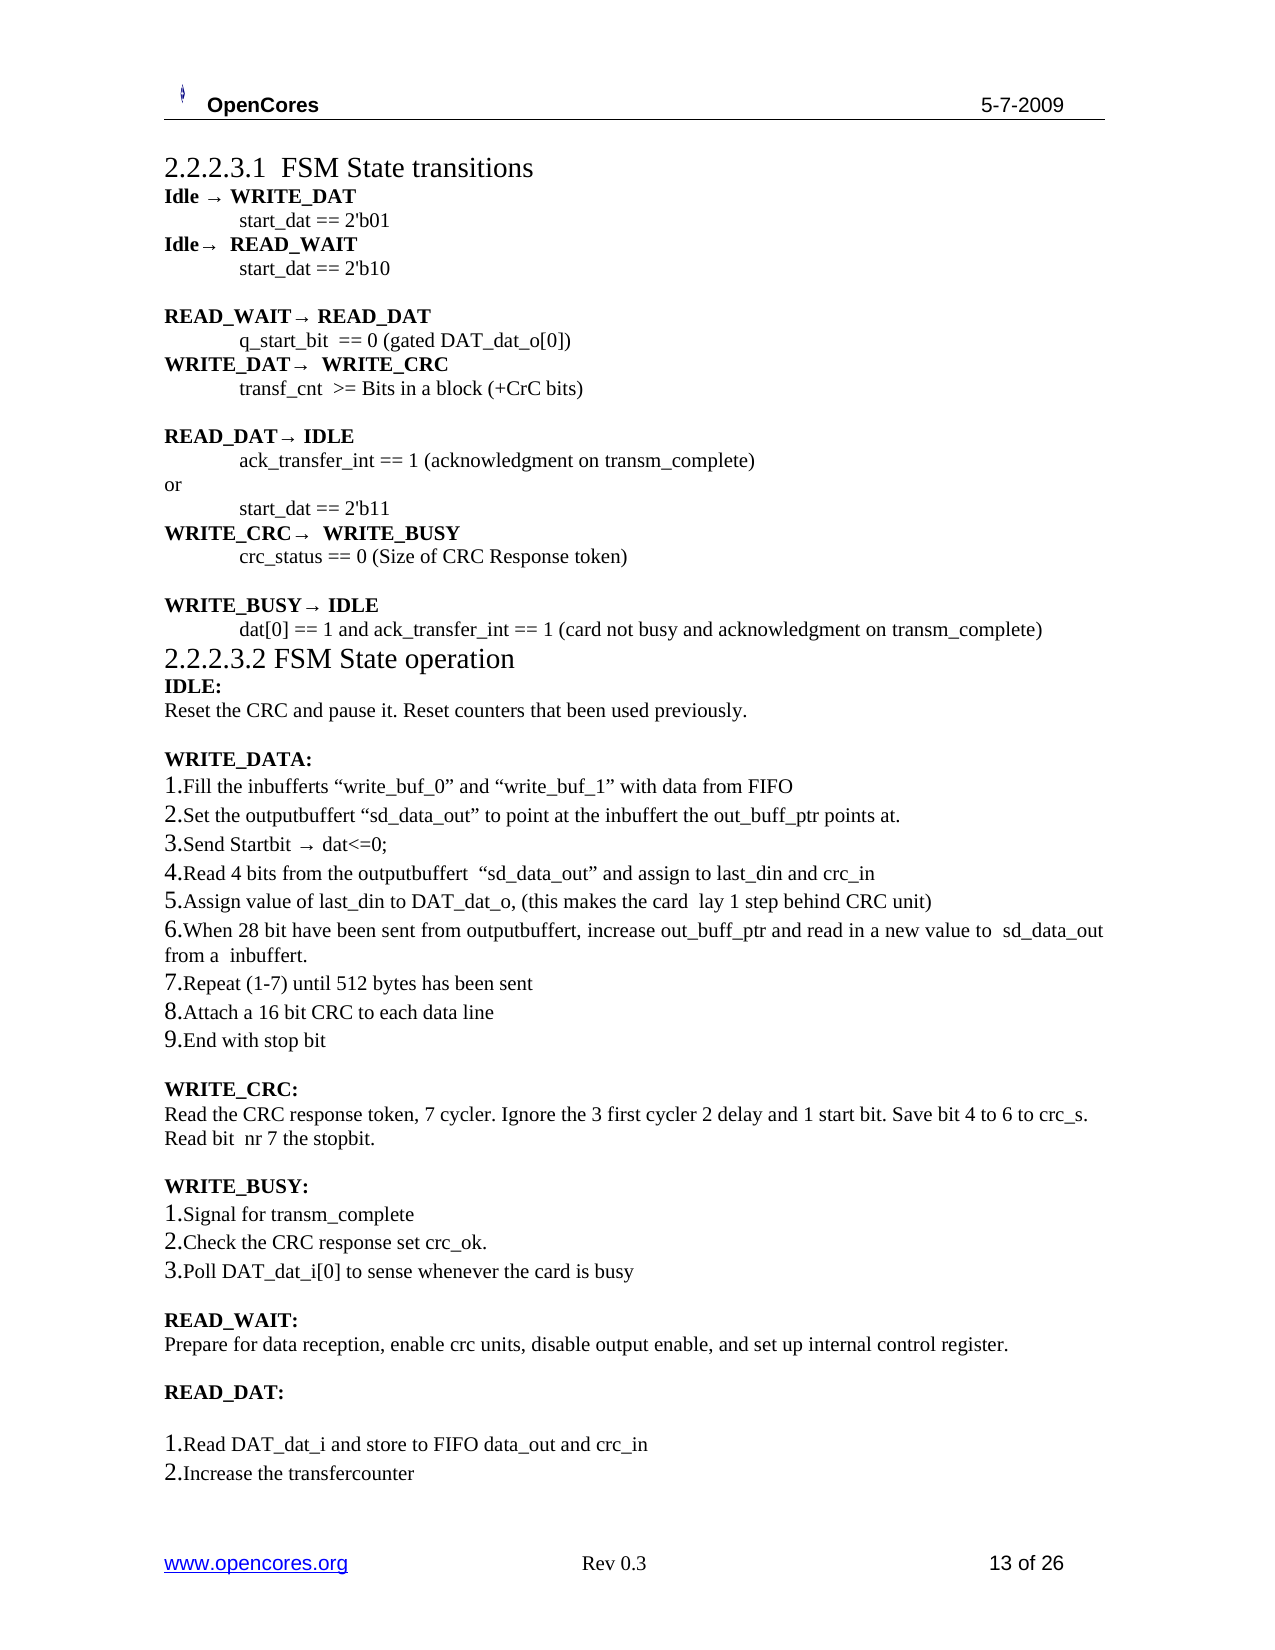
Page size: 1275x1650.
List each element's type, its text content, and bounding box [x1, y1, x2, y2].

text WRITE_CRC→ WRITE_BUSY [164, 520, 1105, 544]
list Read DAT_dat_i and store to FIFO data_out and crc_in [164, 1428, 1105, 1457]
text start_dat == 2'b10 [164, 256, 1105, 280]
text Read bit nr 7 the stopbit. [164, 1126, 1105, 1149]
text Idle→ READ_WAIT [164, 232, 1105, 256]
list End with stop bit [164, 1024, 1105, 1053]
text IDLE: [164, 674, 1105, 698]
list Increase the transfercounter [164, 1457, 1105, 1486]
text Prepare for data reception, enable crc units, disable output enable, and set up internal control register. [164, 1332, 1105, 1356]
text READ_WAIT→ READ_DAT [164, 304, 1105, 328]
text ack_transfer_int == 1 (acknowledgment on transm_complete) [164, 448, 1105, 472]
text WRITE_DAT→ WRITE_CRC [164, 352, 1105, 376]
list Signal for transm_complete [164, 1198, 1105, 1226]
text dat[0] == 1 and ack_transfer_int == 1 (card not busy and acknowledgment on transm_complete) [164, 617, 1105, 641]
text Idle → WRITE_DAT [164, 183, 1105, 208]
list READ_WAIT: [164, 1308, 1105, 1332]
list WRITE_BUSY: [164, 1174, 1105, 1198]
list Repeat (1-7) until 512 bytes has been sent [164, 967, 1105, 996]
list Set the outputbuffert “sd_data_out” to point at the inbuffert the out_buff_ptr points at. [164, 799, 1105, 828]
text start_dat == 2'b01 [164, 208, 1105, 232]
text crc_status == 0 (Size of CRC Response token) [164, 544, 1105, 568]
text 2.2.2.3.1 FSM State transitions [164, 150, 1105, 183]
text or [164, 472, 1105, 496]
text Read the CRC response token, 7 cycler. Ignore the 3 first cycler 2 delay and 1 start bit. Save bit 4 to 6 to crc_s. [164, 1101, 1105, 1126]
text READ_DAT: [164, 1380, 1105, 1404]
text start_dat == 2'b11 [164, 496, 1105, 520]
text 2.2.2.3.2 FSM State operation [164, 641, 1105, 674]
list Check the CRC response set crc_ok. [164, 1226, 1105, 1255]
list WRITE_CRC: [164, 1077, 1105, 1101]
list Assign value of last_din to DAT_dat_o, (this makes the card lay 1 step behind CRC unit) [164, 886, 1105, 914]
list Read 4 bits from the outputbuffert “sd_data_out” and assign to last_din and crc_in [164, 857, 1105, 886]
list Fill the inbufferts “write_buf_0” and “write_buf_1” with data from FIFO [164, 771, 1105, 799]
text READ_DAT→ IDLE [164, 424, 1105, 448]
list Send Startbit → dat<=0; [164, 828, 1105, 857]
text q_start_bit == 0 (gated DAT_dat_o[0]) [164, 328, 1105, 352]
text transf_cnt >= Bits in a block (+CrC bits) [164, 376, 1105, 400]
text Reset the CRC and pause it. Reset counters that been used previously. [164, 698, 1105, 722]
list Poll DAT_dat_i[0] to sense whenever the card is busy [164, 1255, 1105, 1284]
list Attach a 16 bit CRC to each data line [164, 996, 1105, 1024]
list When 28 bit have been sent from outputbuffert, increase out_buff_ptr and read in a new value to sd_data_out from a inbuffert. [164, 914, 1105, 967]
text WRITE_BUSY→ IDLE [164, 593, 1105, 617]
text WRITE_DATA: [164, 746, 1105, 771]
